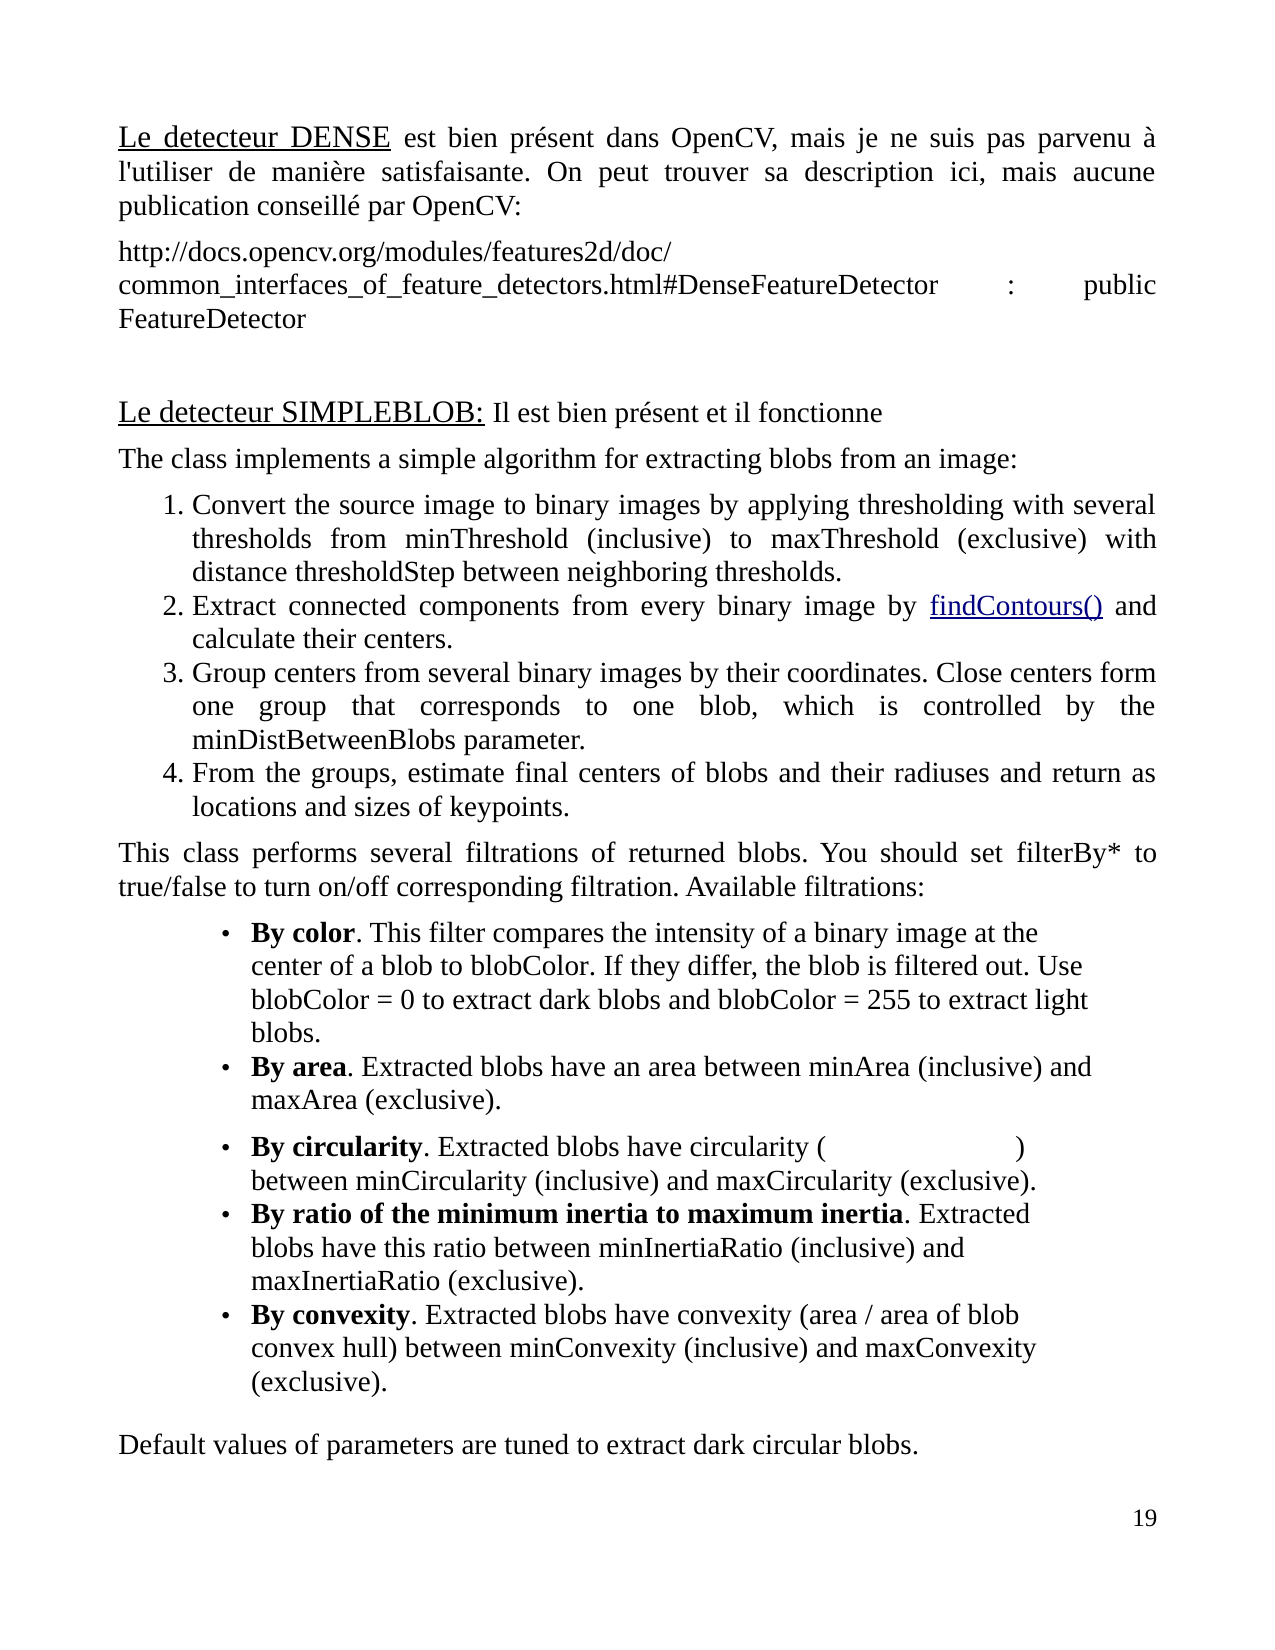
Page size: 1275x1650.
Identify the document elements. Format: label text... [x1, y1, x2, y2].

list By ratio of the minimum inertia to maximum inertia. Extracted blobs have this ratio between minInertiaRatio (inclusive) and maxInertiaRatio (exclusive). [221, 1196, 1098, 1297]
text http://docs.opencv.org/modules/features2d/doc/common_interfaces_of_feature_detectors.html#DenseFeatureDetector : public FeatureDetector [118, 234, 1157, 334]
list By convexity. Extracted blobs have convexity (area / area of blob convex hull) between minConvexity (inclusive) and maxConvexity (exclusive). [221, 1297, 1098, 1398]
list Extract connected components from every binary image by findContours() and calculate their centers. [162, 588, 1157, 655]
text Le detecteur SIMPLEBLOB: Il est bien présent et il fonctionne [118, 393, 1157, 429]
text Le detecteur DENSE est bien présent dans OpenCV, mais je ne suis pas parvenu à l'utiliser de manière satisfaisante. On peut trouver sa description ici, mais aucune publication conseillé par OpenCV: [118, 118, 1157, 221]
list By circularity. Extracted blobs have circularity () between minCircularity (inclusive) and maxCircularity (exclusive). [221, 1116, 1098, 1196]
text Default values of parameters are tuned to extract dark circular blobs. [118, 1427, 1157, 1461]
list By color. This filter compares the intensity of a binary image at the center of a blob to blobColor. If they differ, the blob is filtered out. Use blobColor = 0 to extract dark blobs and blobColor = 255 to extract light blobs. [221, 915, 1098, 1049]
text The class implements a simple algorithm for extracting blobs from an image: [118, 441, 1157, 475]
list Convert the source image to binary images by applying thresholding with several thresholds from minThreshold (inclusive) to maxThreshold (exclusive) with distance thresholdStep between neighboring thresholds. [162, 487, 1157, 588]
text This class performs several filtrations of returned blobs. You should set filterBy* to true/false to turn on/off corresponding filtration. Available filtrations: [118, 835, 1157, 902]
list Group centers from several binary images by their coordinates. Close centers form one group that corresponds to one blob, which is controlled by the minDistBetweenBlobs parameter. [162, 655, 1157, 756]
list By area. Extracted blobs have an area between minArea (inclusive) and maxArea (exclusive). [221, 1049, 1098, 1116]
list From the groups, estimate final centers of blobs and their radiuses and return as locations and sizes of keypoints. [162, 756, 1157, 823]
